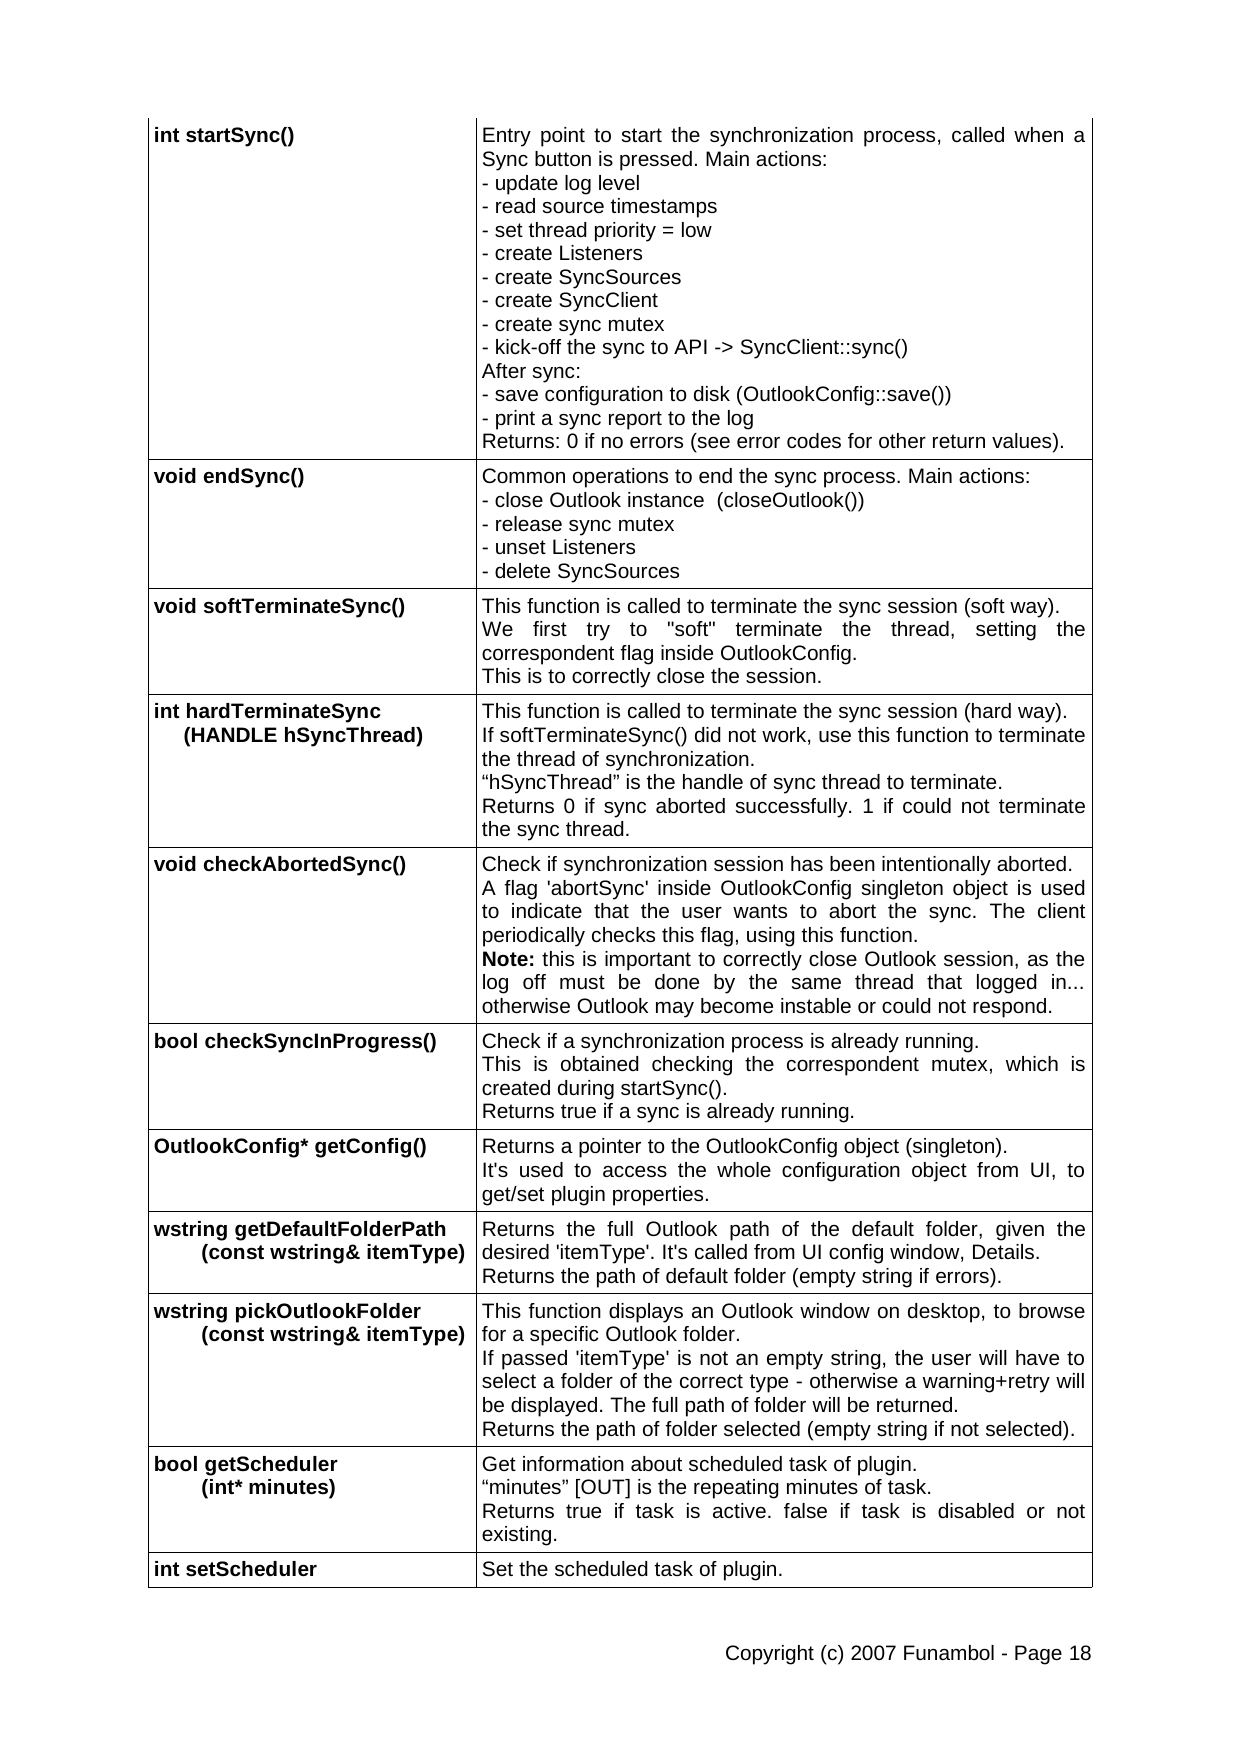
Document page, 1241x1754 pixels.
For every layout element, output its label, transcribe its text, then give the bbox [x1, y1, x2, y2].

table_cell This function is called to terminate the sync session (hard way). If softTerminateSync() did not work, use this function to terminate the thread of synchronization. “hSyncThread” is the handle of sync thread to terminate. Returns 0 if sync aborted successfully. 1 if could not terminate the sync thread. [477, 695, 1092, 847]
table_cell int startSync() [149, 118, 476, 459]
table_cell Get information about scheduled task of plugin. “minutes” [OUT] is the repeating minutes of task. Returns true if task is active. false if task is disabled or not existing. [477, 1447, 1092, 1552]
table_cell Returns the full Outlook path of the default folder, given the desired 'itemType'. It's called from UI config window, Details. Returns the path of default folder (empty string if errors). [477, 1212, 1092, 1293]
table_cell Check if a synchronization process is already running. This is obtained checking the correspondent mutex, which is created during startSync(). Returns true if a sync is already running. [477, 1024, 1092, 1129]
table_cell Entry point to start the synchronization process, called when a Sync button is pressed. Main actions: - update log level - read source timestamps - set thread priority = low - create Listeners - create SyncSources - create SyncClient - create sync mutex - kick-off the sync to API -> SyncClient::sync() After sync: - save configuration to disk (OutlookConfig::save()) - print a sync report to the log Returns: 0 if no errors (see error codes for other return values). [477, 118, 1092, 459]
table_cell void softTerminateSync() [149, 589, 476, 694]
table_cell OutlookConfig* getConfig() [149, 1130, 476, 1211]
table_cell Check if synchronization session has been intentionally aborted. A flag 'abortSync' inside OutlookConfig singleton object is used to indicate that the user wants to abort the sync. The client periodically checks this flag, using this function. Note: this is important to correctly close Outlook session, as the log off must be done by the same thread that logged in... otherwise Outlook may become instable or could not respond. [477, 848, 1092, 1023]
table_cell void endSync() [149, 460, 476, 588]
table_cell bool checkSyncInProgress() [149, 1024, 476, 1129]
table_cell This function is called to terminate the sync session (soft way). We first try to "soft" terminate the thread, setting the correspondent flag inside OutlookConfig. This is to correctly close the session. [477, 589, 1092, 694]
table_cell Set the scheduled task of plugin. [477, 1553, 1092, 1587]
table_cell int hardTerminateSync (HANDLE hSyncThread) [149, 695, 476, 847]
table_cell bool getScheduler (int* minutes) [149, 1447, 476, 1552]
table_cell Returns a pointer to the OutlookConfig object (singleton). It's used to access the whole configuration object from UI, to get/set plugin properties. [477, 1130, 1092, 1211]
table_cell wstring pickOutlookFolder (const wstring& itemType) [149, 1294, 476, 1446]
table_cell int setScheduler [149, 1553, 476, 1587]
table_cell Common operations to end the sync process. Main actions: - close Outlook instance (closeOutlook()) - release sync mutex - unset Listeners - delete SyncSources [477, 460, 1092, 588]
table_cell This function displays an Outlook window on desktop, to browse for a specific Outlook folder. If passed 'itemType' is not an empty string, the user will have to select a folder of the correct type - otherwise a warning+retry will be displayed. The full path of folder will be returned. Returns the path of folder selected (empty string if not selected). [477, 1294, 1092, 1446]
table_cell void checkAbortedSync() [149, 848, 476, 1023]
table_cell wstring getDefaultFolderPath (const wstring& itemType) [149, 1212, 476, 1293]
